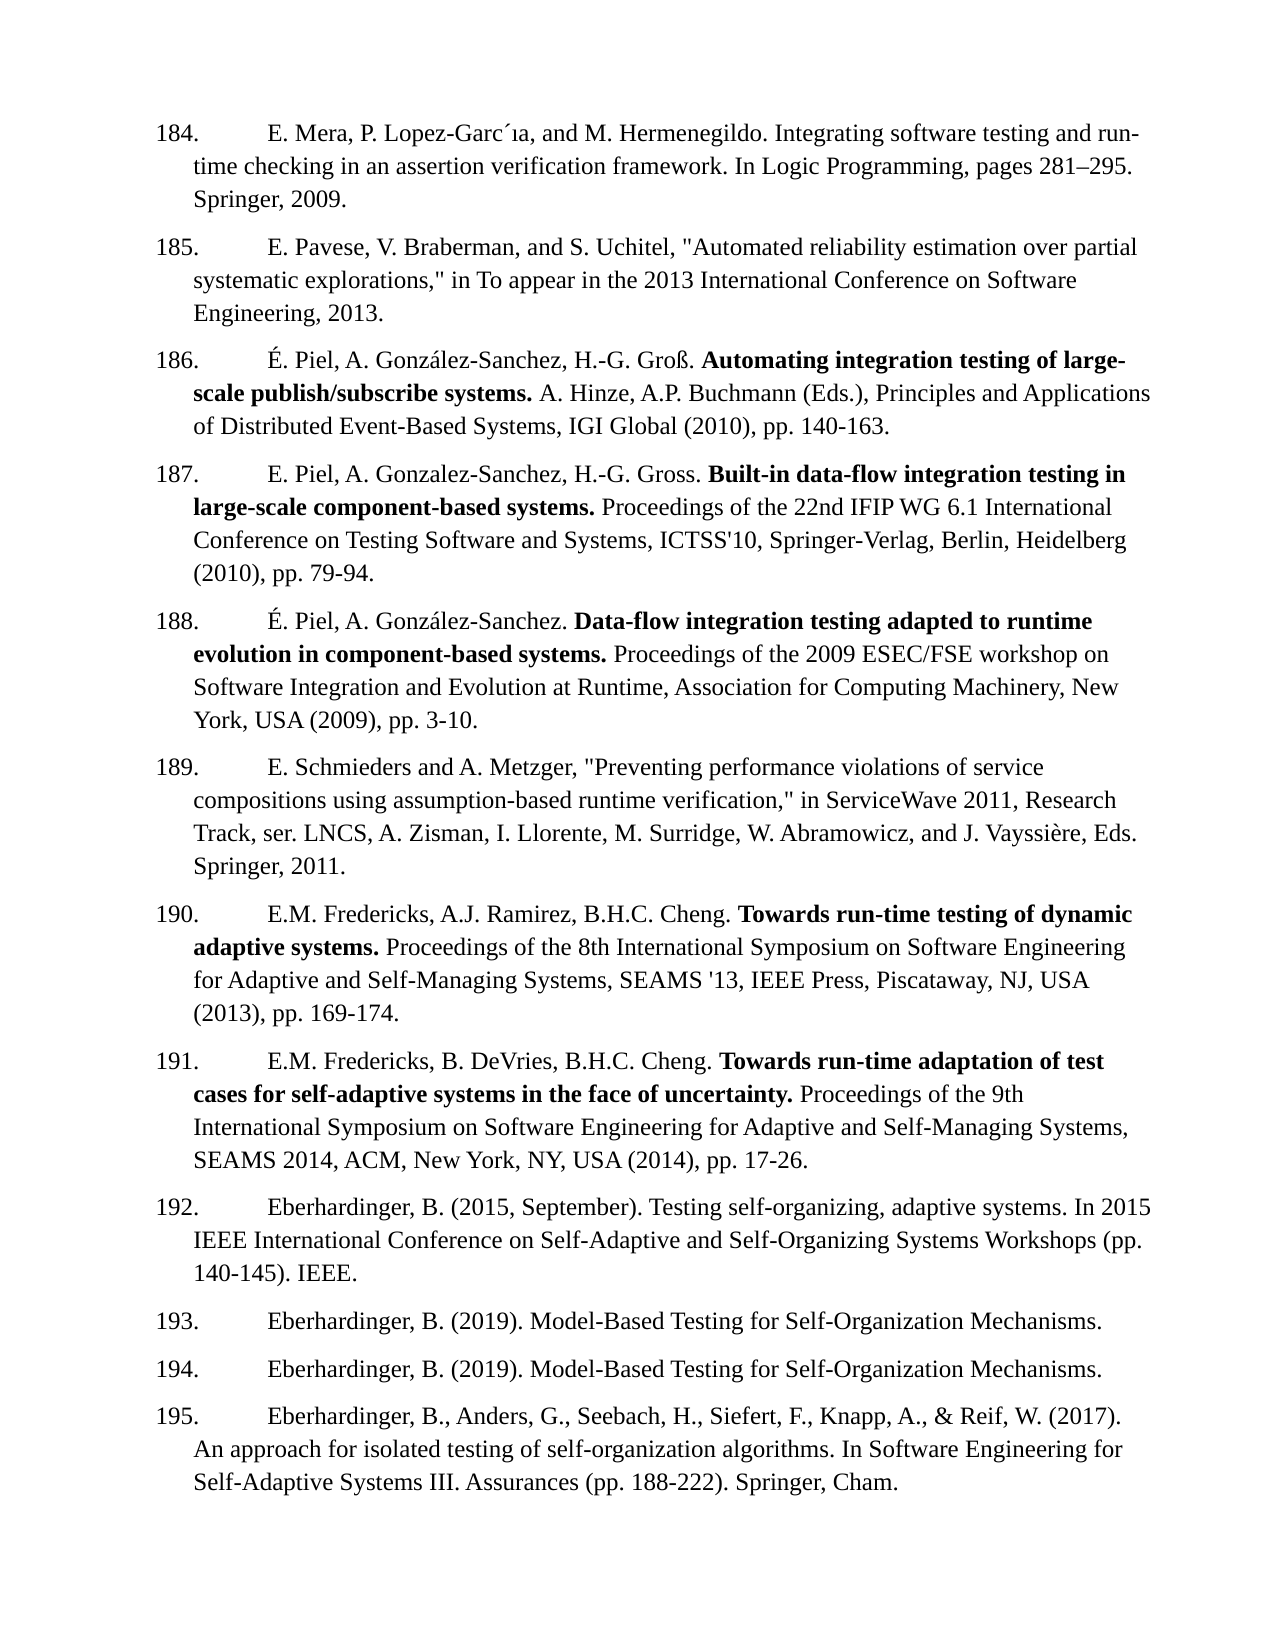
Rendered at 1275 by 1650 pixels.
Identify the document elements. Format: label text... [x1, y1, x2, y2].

list E.M. Fredericks, B. DeVries, B.H.C. Cheng. Towards run-time adaptation of test cases for self-adaptive systems in the face of uncertainty. Proceedings of the 9th International Symposium on Software Engineering for Adaptive and Self-Managing Systems, SEAMS 2014, ACM, New York, NY, USA (2014), pp. 17-26. [155, 1046, 1157, 1173]
list E. Piel, A. Gonzalez-Sanchez, H.-G. Gross. Built-in data-flow integration testing in large-scale component-based systems. Proceedings of the 22nd IFIP WG 6.1 International Conference on Testing Software and Systems, ICTSS'10, Springer-Verlag, Berlin, Heidelberg (2010), pp. 79-94. [155, 459, 1157, 587]
list Eberhardinger, B., Anders, G., Seebach, H., Siefert, F., Knapp, A., & Reif, W. (2017). An approach for isolated testing of self-organization algorithms. In Software Engineering for Self-Adaptive Systems III. Assurances (pp. 188-222). Springer, Cham. [155, 1401, 1157, 1496]
list E.M. Fredericks, A.J. Ramirez, B.H.C. Cheng. Towards run-time testing of dynamic adaptive systems. Proceedings of the 8th International Symposium on Software Engineering for Adaptive and Self-Managing Systems, SEAMS '13, IEEE Press, Piscataway, NJ, USA (2013), pp. 169-174. [155, 899, 1157, 1027]
list Eberhardinger, B. (2019). Model-Based Testing for Self-Organization Mechanisms. [155, 1306, 1157, 1335]
list É. Piel, A. González-Sanchez, H.-G. Groß. Automating integration testing of large-scale publish/subscribe systems. A. Hinze, A.P. Buchmann (Eds.), Principles and Applications of Distributed Event-Based Systems, IGI Global (2010), pp. 140-163. [155, 345, 1157, 440]
list Eberhardinger, B. (2019). Model-Based Testing for Self-Organization Mechanisms. [155, 1354, 1157, 1382]
list Eberhardinger, B. (2015, September). Testing self-organizing, adaptive systems. In 2015 IEEE International Conference on Self-Adaptive and Self-Organizing Systems Workshops (pp. 140-145). IEEE. [155, 1192, 1157, 1287]
list É. Piel, A. González-Sanchez. Data-flow integration testing adapted to runtime evolution in component-based systems. Proceedings of the 2009 ESEC/FSE workshop on Software Integration and Evolution at Runtime, Association for Computing Machinery, New York, USA (2009), pp. 3-10. [155, 606, 1157, 733]
list E. Pavese, V. Braberman, and S. Uchitel, "Automated reliability estimation over partial systematic explorations," in To appear in the 2013 International Conference on Software Engineering, 2013. [155, 232, 1157, 327]
list E. Schmieders and A. Metzger, "Preventing performance violations of service compositions using assumption-based runtime verification," in ServiceWave 2011, Research Track, ser. LNCS, A. Zisman, I. Llorente, M. Surridge, W. Abramowicz, and J. Vayssière, Eds. Springer, 2011. [155, 752, 1157, 880]
list E. Mera, P. Lopez-Garc´ıa, and M. Hermenegildo. Integrating software testing and run-time checking in an assertion verification framework. In Logic Programming, pages 281–295. Springer, 2009. [155, 118, 1157, 213]
